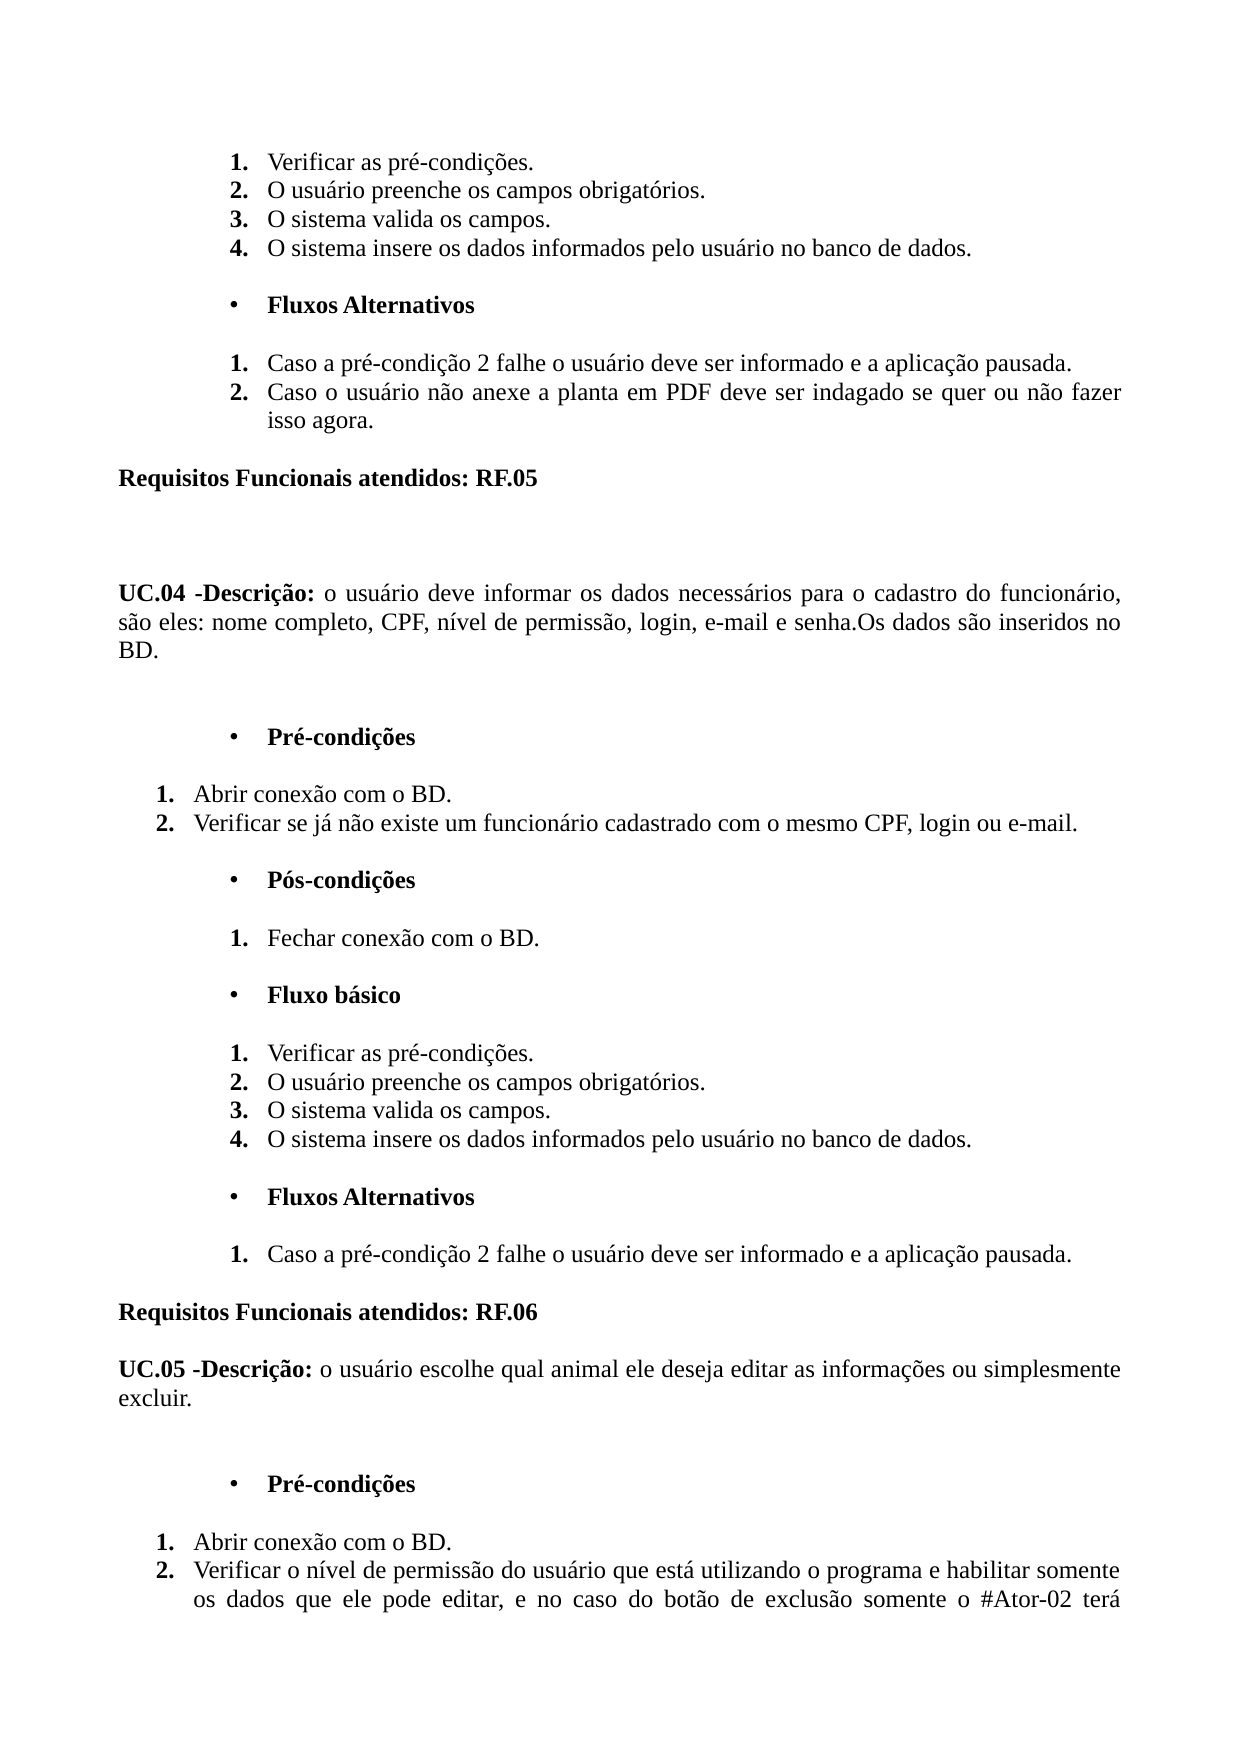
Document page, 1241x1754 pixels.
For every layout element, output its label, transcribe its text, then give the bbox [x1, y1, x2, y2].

list Verificar as pré-condições. [229, 147, 1122, 176]
list Caso a pré-condição 2 falhe o usuário deve ser informado e a aplicação pausada. [229, 1239, 1122, 1268]
text Requisitos Funcionais atendidos: RF.06 [118, 1297, 1122, 1326]
list Caso o usuário não anexe a planta em PDF deve ser indagado se quer ou não fazer isso agora. [229, 377, 1122, 434]
list O usuário preenche os campos obrigatórios. [229, 176, 1122, 204]
list O sistema valida os campos. [229, 1096, 1122, 1124]
list Verificar o nível de permissão do usuário que está utilizando o programa e habilitar somente os dados que ele pode editar, e no caso do botão de exclusão somente o #Ator-02 terá [156, 1556, 1122, 1613]
list Pós-condições [229, 866, 1122, 894]
list Fluxo básico [229, 981, 1122, 1009]
list Fluxos Alternativos [229, 291, 1122, 319]
list O usuário preenche os campos obrigatórios. [229, 1067, 1122, 1096]
list O sistema valida os campos. [229, 204, 1122, 233]
list Fluxos Alternativos [229, 1182, 1122, 1211]
text UC.04 -Descrição: o usuário deve informar os dados necessários para o cadastro do funcionário, são eles: nome completo, CPF, nível de permissão, login, e-mail e senha.Os dados são inseridos no BD. [118, 578, 1122, 664]
list Pré-condições [229, 1469, 1122, 1498]
list O sistema insere os dados informados pelo usuário no banco de dados. [229, 1124, 1122, 1153]
list Verificar se já não existe um funcionário cadastrado com o mesmo CPF, login ou e-mail. [156, 808, 1122, 837]
list Abrir conexão com o BD. [156, 779, 1122, 808]
list Fechar conexão com o BD. [229, 923, 1122, 952]
list Pré-condições [229, 722, 1122, 751]
list Abrir conexão com o BD. [156, 1527, 1122, 1556]
text UC.05 -Descrição: o usuário escolhe qual animal ele deseja editar as informações ou simplesmente excluir. [118, 1354, 1122, 1412]
list O sistema insere os dados informados pelo usuário no banco de dados. [229, 233, 1122, 262]
list Verificar as pré-condições. [229, 1038, 1122, 1067]
list Caso a pré-condição 2 falhe o usuário deve ser informado e a aplicação pausada. [229, 348, 1122, 377]
text Requisitos Funcionais atendidos: RF.05 [118, 463, 1122, 492]
